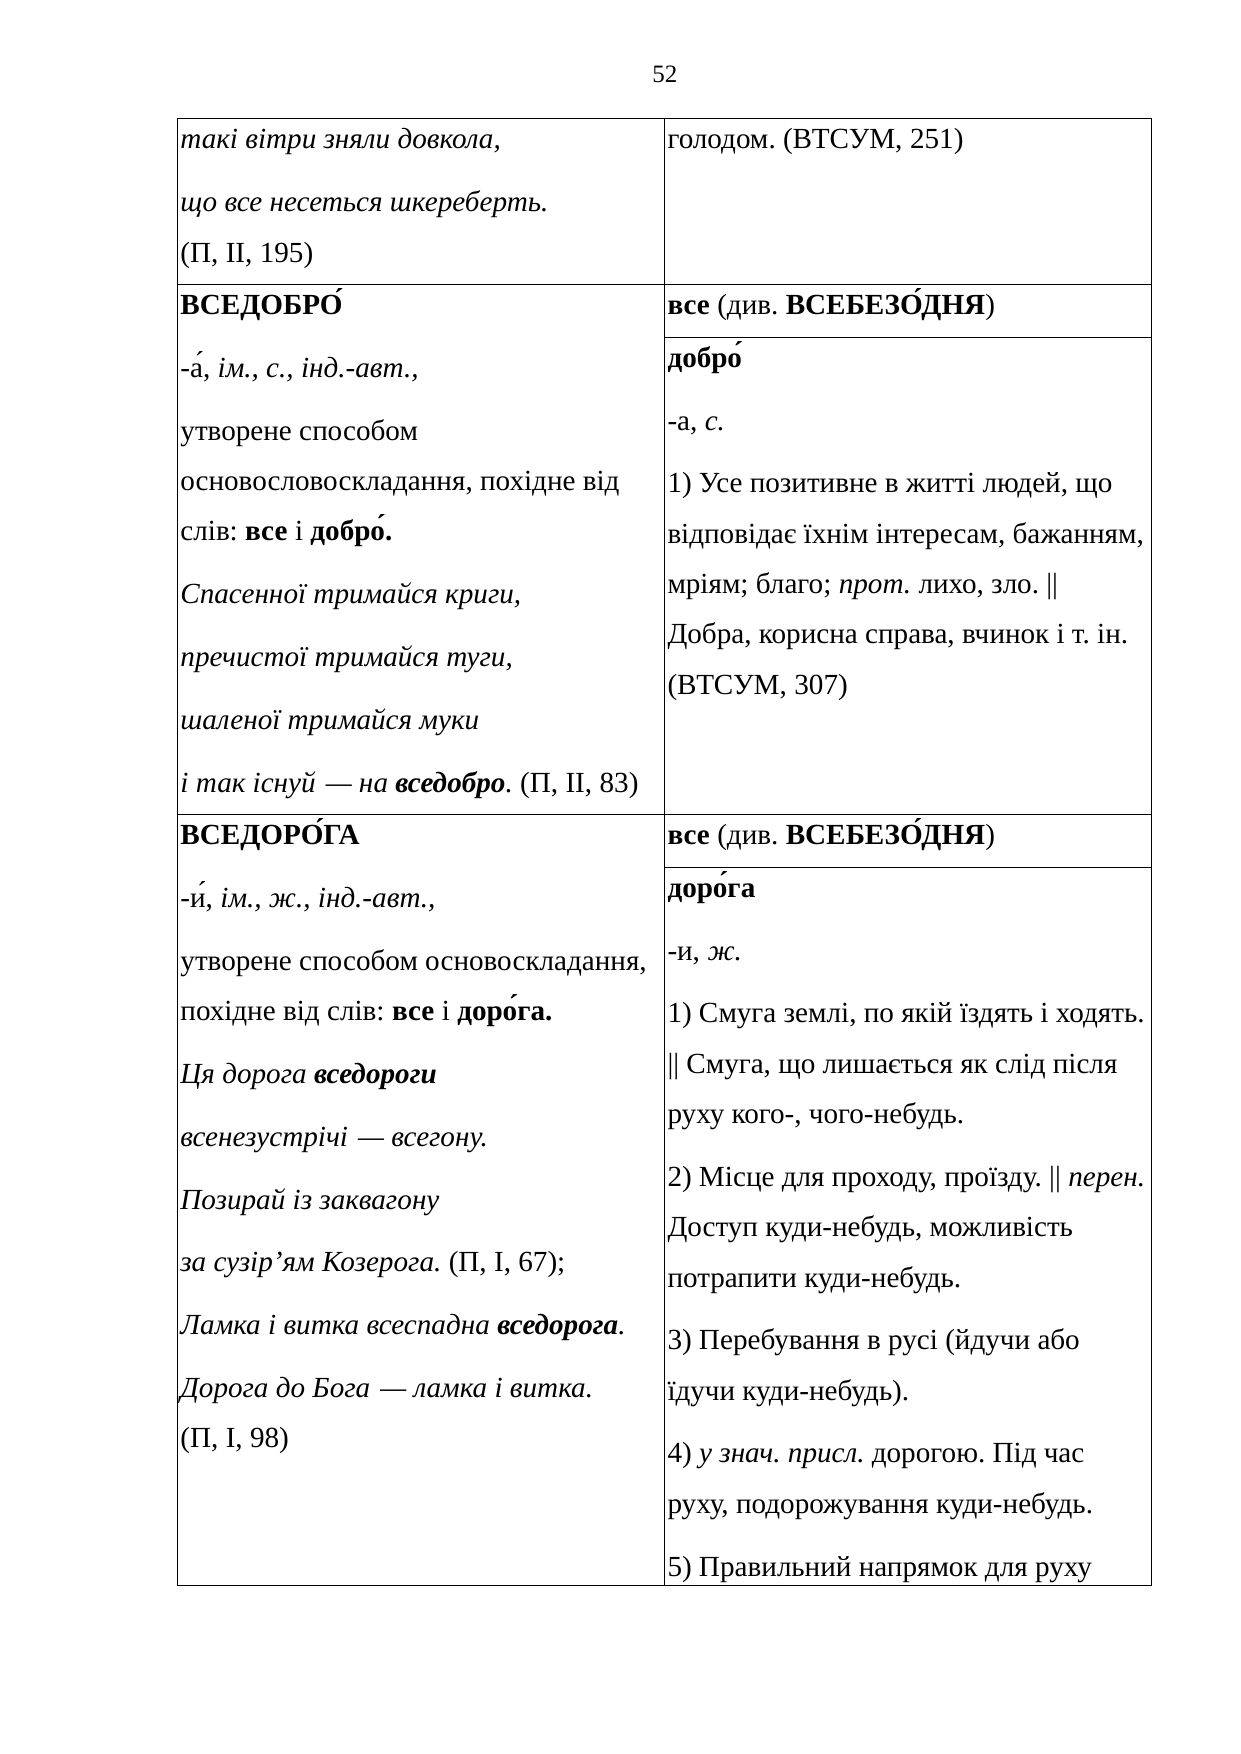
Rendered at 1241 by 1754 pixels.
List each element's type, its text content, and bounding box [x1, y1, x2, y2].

table_cell все (див. ВСЕБЕЗО́ДНЯ) [665, 285, 1151, 336]
table_cell добро́ -а, с. 1) Усе позитивне в житті людей, що відповідає їхнім інтересам, бажанням, мріям; благо; прот. лихо, зло. || Добра, корисна справа, вчинок і т. ін. (ВТСУМ, 307) [665, 338, 1151, 814]
table_cell ВСЕДОРО́ГА -и́, ім., ж., інд.-авт., утворене способом основоскладання, похідне від слів: все і доро́га. Ця дорога вседороги всенезустрічі — всегону. Позирай із заквагону за сузір’ям Козерога. (П, І, 67); Ламка і витка всеспадна вседорога. Дорога до Бога — ламка і витка. (П, І, 98) [178, 815, 664, 1585]
table_cell голодом. (ВТСУМ, 251) [665, 119, 1151, 284]
table_cell доро́га -и, ж. 1) Смуга землі, по якій їздять і ходять. || Смуга, що лишається як слід після руху кого-, чого-небудь. 2) Місце для проходу, проїзду. || перен. Доступ куди-небудь, можливість потрапити куди-небудь. 3) Перебування в русі (йдучи або їдучи куди-небудь). 4) у знач. присл. дорогою. Під час руху, подорожування куди-небудь. 5) Правильний напрямок для руху [665, 868, 1151, 1585]
table_cell ВСЕДОБРО́ -а́, ім., с., інд.-авт., утворене способом основословоскладання, похідне від слів: все і добро́. Спасенної тримайся криги, пречистої тримайся туги, шаленої тримайся муки і так існуй — на вседобро. (П, ІІ, 83) [178, 285, 664, 814]
table_cell все (див. ВСЕБЕЗО́ДНЯ) [665, 815, 1151, 866]
table_cell такі вітри зняли довкола, що все несеться шкереберть. (П, ІІ, 195) [178, 119, 664, 284]
